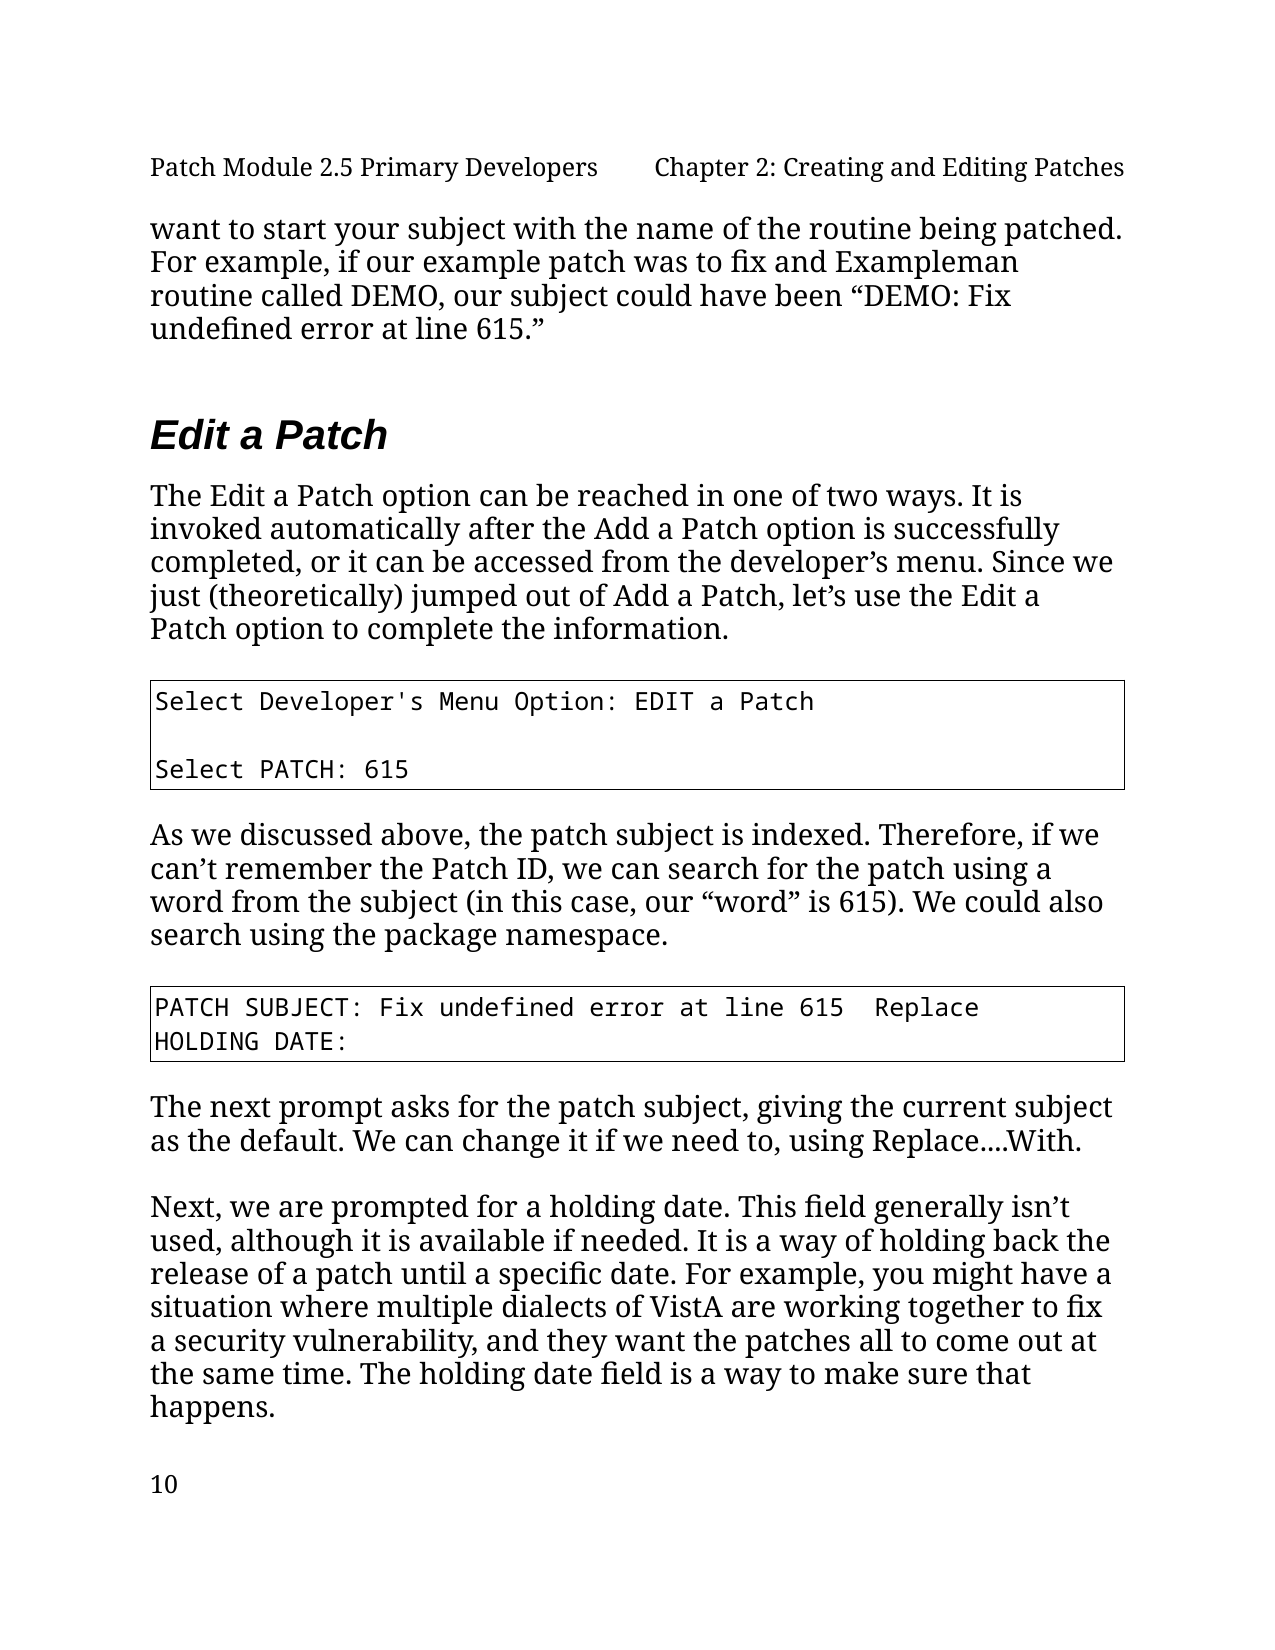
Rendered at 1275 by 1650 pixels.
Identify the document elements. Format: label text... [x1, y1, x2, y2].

text Select Developer's Menu Option: EDIT a Patch [151, 681, 1124, 718]
subtitle Edit a Patch [150, 396, 1125, 463]
text HOLDING DATE: [151, 1020, 1124, 1061]
text As we discussed above, the patch subject is indexed. Therefore, if we can’t remember the Patch ID, we can search for the patch using a word from the subject (in this case, our “word” is 615). We could also search using the package namespace. [150, 819, 1125, 952]
text PATCH SUBJECT: Fix undefined error at line 615 Replace [151, 987, 1124, 1020]
text Select PATCH: 615 [151, 748, 1124, 789]
text The Edit a Patch option can be reached in one of two ways. It is invoked automatically after the Add a Patch option is successfully completed, or it can be accessed from the developer’s menu. Since we just (theoretically) jumped out of Add a Patch, let’s use the Edit a Patch option to complete the information. [150, 479, 1125, 646]
text want to start your subject with the name of the routine being patched. For example, if our example patch was to fix and Exampleman routine called DEMO, our subject could have been “DEMO: Fix undefined error at line 615.” [150, 213, 1125, 346]
text Next, we are prompted for a holding date. This field generally isn’t used, although it is available if needed. It is a way of holding back the release of a patch until a specific date. For example, you might have a situation where multiple dialects of VistA are working together to fix a security vulnerability, and they want the patches all to come out at the same time. The holding date field is a way to make sure that happens. [150, 1191, 1125, 1424]
text The next prompt asks for the patch subject, giving the current subject as the default. We can change it if we need to, using Replace....With. [150, 1091, 1125, 1158]
